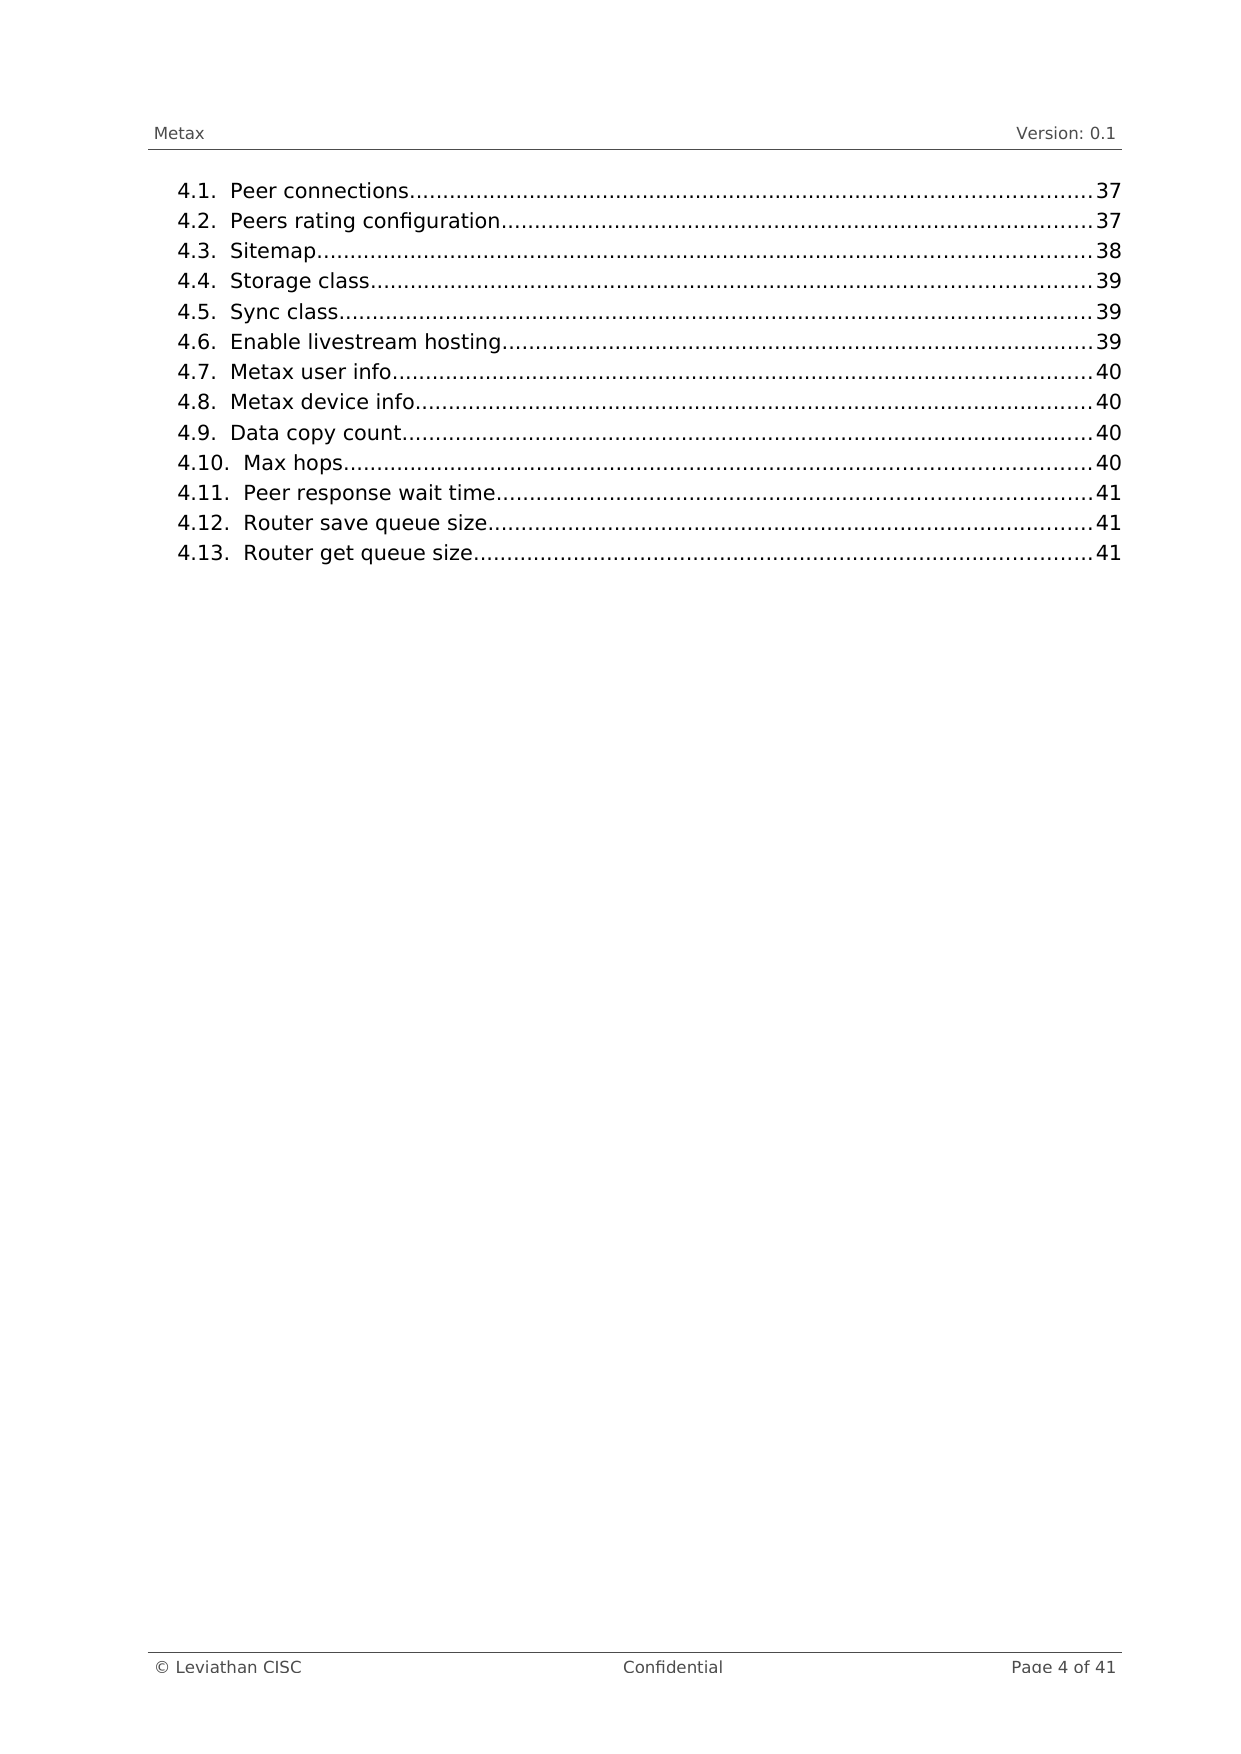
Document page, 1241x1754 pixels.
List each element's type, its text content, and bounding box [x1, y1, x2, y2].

text 4.10. Max hops 40 [177, 451, 1122, 475]
text 4.11. Peer response wait time 41 [177, 481, 1122, 505]
text 4.5. Sync class 39 [177, 300, 1122, 324]
text 4.12. Router save queue size 41 [177, 511, 1122, 536]
text 4.9. Data copy count 40 [177, 421, 1122, 445]
text 4.8. Metax device info 40 [177, 390, 1122, 415]
text 4.3. Sitemap 38 [177, 239, 1122, 264]
text 4.4. Storage class 39 [177, 269, 1122, 294]
text 4.1. Peer connections 37 [177, 179, 1122, 203]
text 4.7. Metax user info 40 [177, 360, 1122, 384]
text 4.6. Enable livestream hosting 39 [177, 330, 1122, 354]
text 4.13. Router get queue size 41 [177, 541, 1122, 566]
text 4.2. Peers rating configuration 37 [177, 209, 1122, 233]
